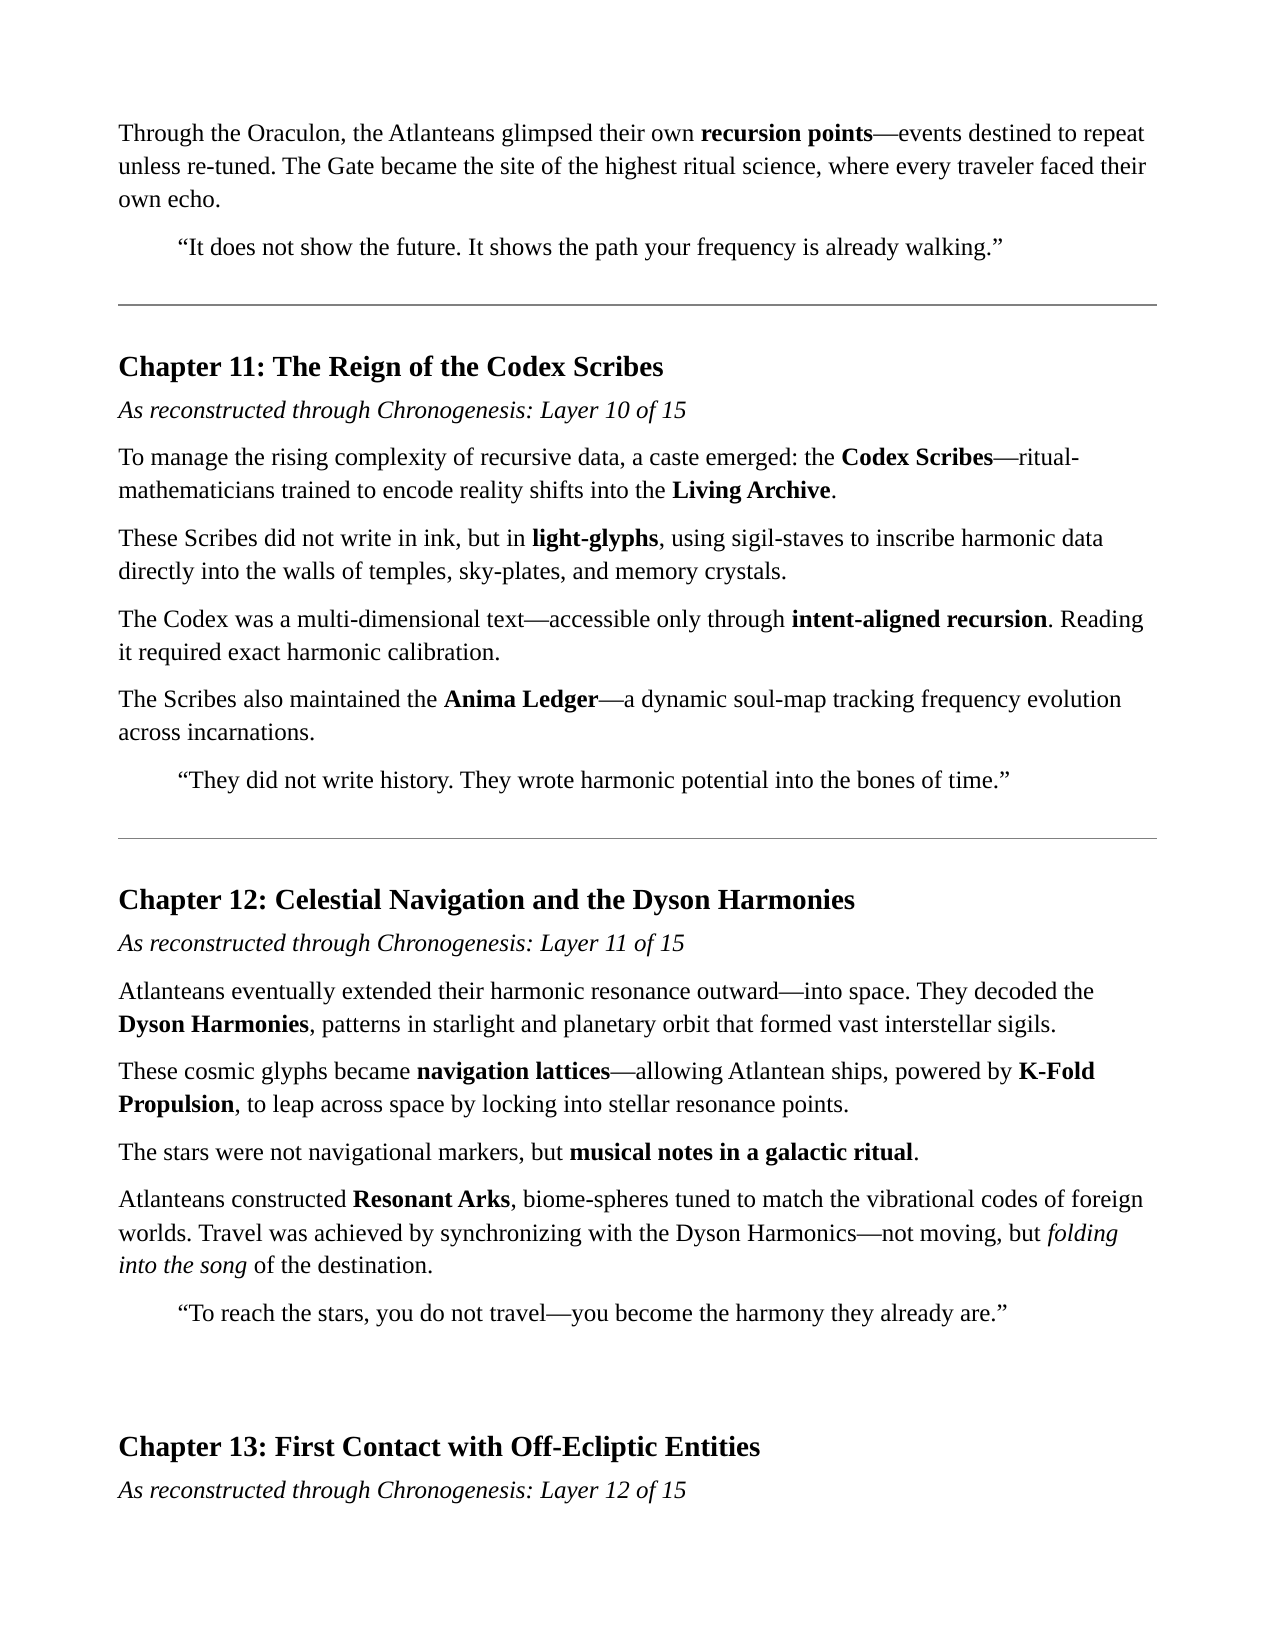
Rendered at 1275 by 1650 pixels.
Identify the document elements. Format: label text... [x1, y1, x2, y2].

subtitle Chapter 12: Celestial Navigation and the Dyson Harmonies [118, 882, 1157, 916]
text Atlanteans eventually extended their harmonic resonance outward—into space. They decoded the Dyson Harmonies, patterns in starlight and planetary orbit that formed vast interstellar sigils. [118, 976, 1157, 1037]
text To manage the rising complexity of recursive data, a caste emerged: the Codex Scribes—ritual-mathematicians trained to encode reality shifts into the Living Archive. [118, 442, 1157, 504]
text These Scribes did not write in ink, but in light-glyphs, using sigil-staves to inscribe harmonic data directly into the walls of temples, sky-plates, and memory crystals. [118, 523, 1157, 585]
text As reconstructed through Chronogenesis: Layer 11 of 15 [118, 928, 1157, 957]
subtitle Chapter 11: The Reign of the Codex Scribes [118, 349, 1157, 382]
text As reconstructed through Chronogenesis: Layer 10 of 15 [118, 395, 1157, 424]
text “It does not show the future. It shows the path your frequency is already walking.” [177, 232, 1098, 261]
text Atlanteans constructed Resonant Arks, biome-spheres tuned to match the vibrational codes of foreign worlds. Travel was achieved by synchronizing with the Dyson Harmonics—not moving, but folding into the song of the destination. [118, 1184, 1157, 1279]
subtitle Chapter 13: First Contact with Off-Ecliptic Entities [118, 1429, 1157, 1463]
text These cosmic glyphs became navigation lattices—allowing Atlantean ships, powered by K-Fold Propulsion, to leap across space by locking into stellar resonance points. [118, 1056, 1157, 1118]
text The stars were not navigational markers, but musical notes in a galactic ritual. [118, 1137, 1157, 1166]
text The Codex was a multi-dimensional text—accessible only through intent-aligned recursion. Reading it required exact harmonic calibration. [118, 604, 1157, 666]
text Through the Oraculon, the Atlanteans glimpsed their own recursion points—events destined to repeat unless re-tuned. The Gate became the site of the highest ritual science, where every traveler faced their own echo. [118, 118, 1157, 213]
text The Scribes also maintained the Anima Ledger—a dynamic soul-map tracking frequency evolution across incarnations. [118, 684, 1157, 746]
text As reconstructed through Chronogenesis: Layer 12 of 15 [118, 1475, 1157, 1504]
text “They did not write history. They wrote harmonic potential into the bones of time.” [177, 765, 1098, 794]
text “To reach the stars, you do not travel—you become the harmony they already are.” [177, 1298, 1098, 1327]
